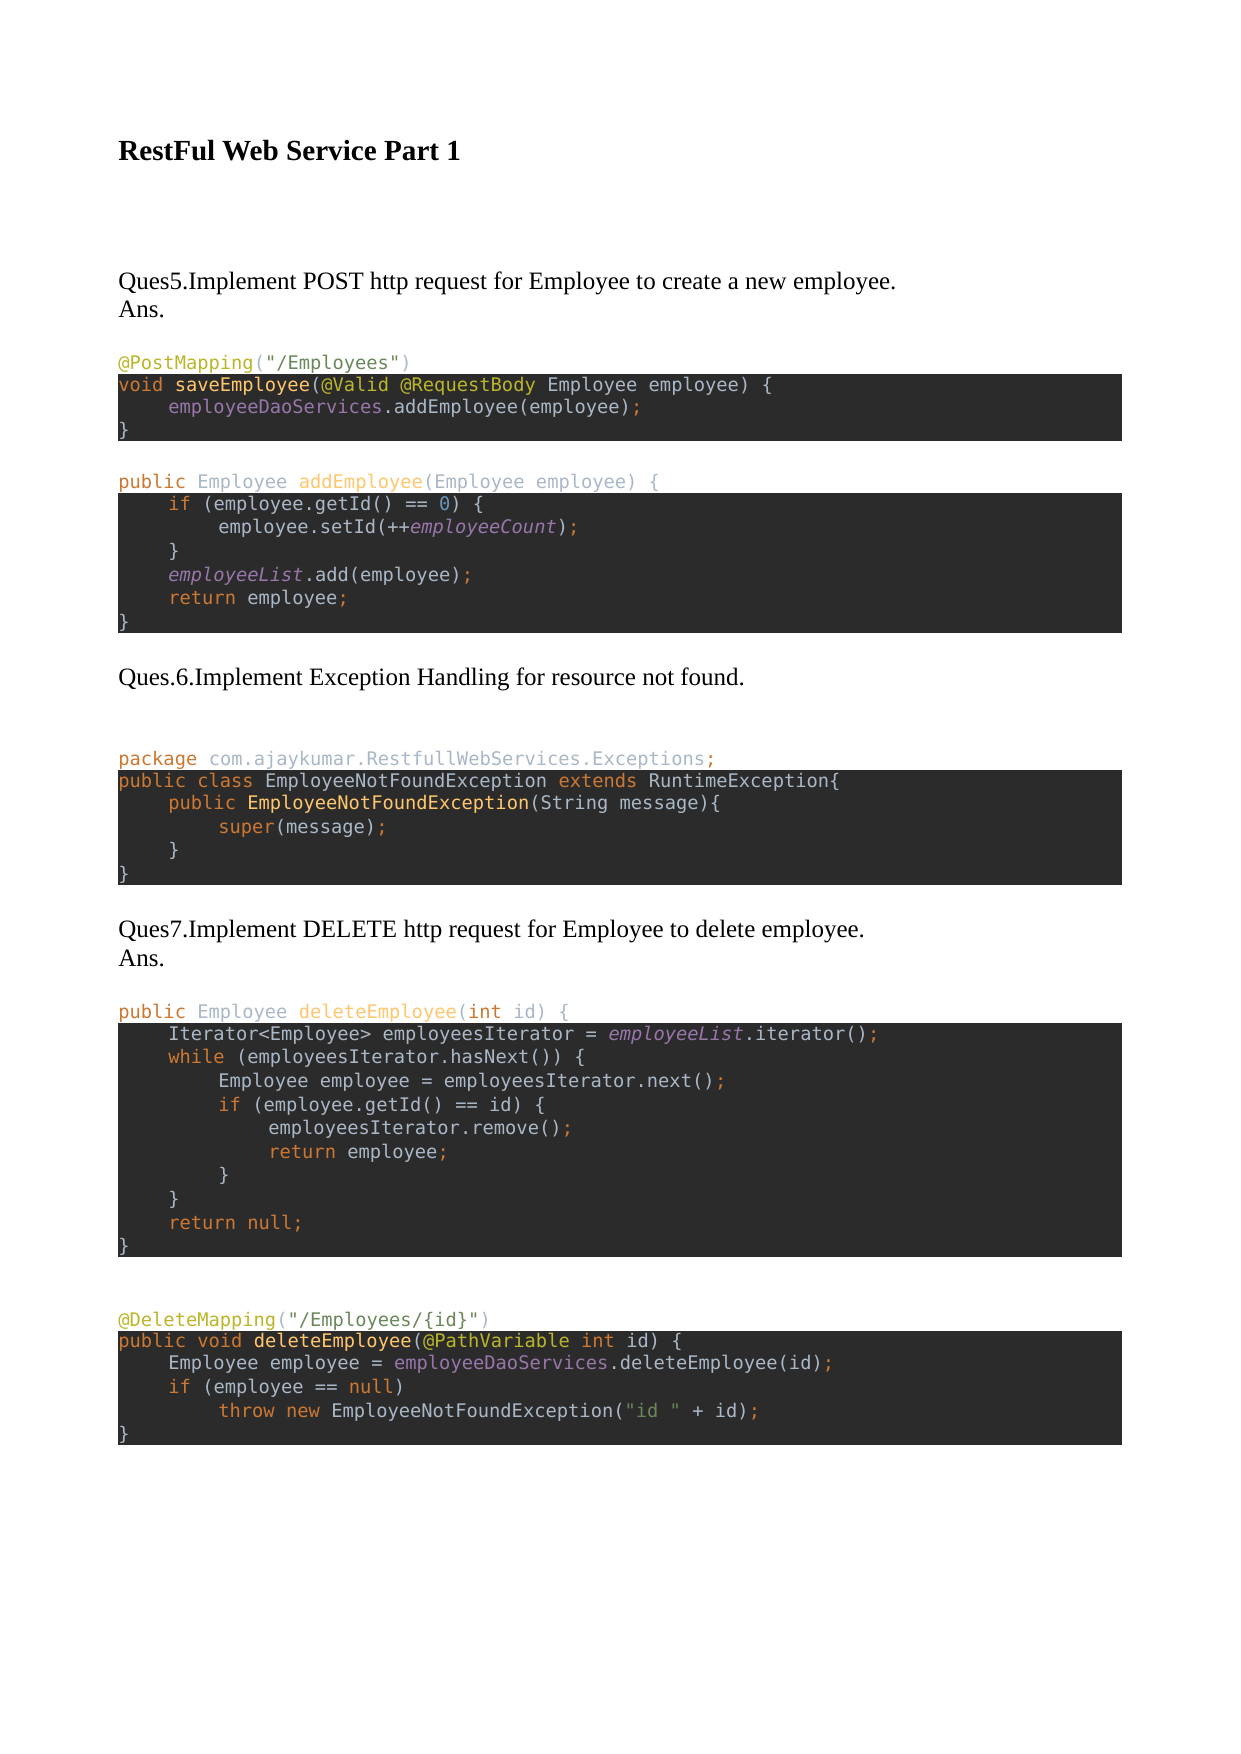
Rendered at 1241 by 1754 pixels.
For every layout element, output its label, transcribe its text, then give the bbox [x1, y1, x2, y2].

text if (employee.getId() == 0) { [118, 493, 1122, 516]
text @DeleteMapping("/Employees/{id}") [118, 1309, 1122, 1331]
text } [118, 863, 1122, 885]
text while (employeesIterator.hasNext()) { [118, 1046, 1122, 1070]
text Employee employee = employeeDaoServices.deleteEmployee(id); [118, 1352, 1122, 1376]
text if (employee == null) [118, 1376, 1122, 1400]
text public Employee deleteEmployee(int id) { [118, 1001, 1122, 1023]
text } [118, 1423, 1122, 1445]
text if (employee.getId() == id) { [118, 1093, 1122, 1117]
text Iterator<Employee> employeesIterator = employeeList.iterator(); [118, 1023, 1122, 1046]
text Employee employee = employeesIterator.next(); [118, 1070, 1122, 1093]
text Ques7.Implement DELETE http request for Employee to delete employee. [118, 914, 1122, 943]
text package com.ajaykumar.RestfullWebServices.Exceptions; [118, 748, 1122, 770]
text Ques5.Implement POST http request for Employee to create a new employee. [118, 266, 1122, 294]
text @PostMapping("/Employees") [118, 352, 1122, 374]
text public class EmployeeNotFoundException extends RuntimeException{ [118, 770, 1122, 792]
text } [118, 1188, 1122, 1212]
text return employee; [118, 1141, 1122, 1164]
text } [118, 419, 1122, 441]
text public Employee addEmployee(Employee employee) { [118, 471, 1122, 493]
text } [118, 540, 1122, 563]
text } [118, 1235, 1122, 1257]
text void saveEmployee(@Valid @RequestBody Employee employee) { [118, 374, 1122, 396]
text } [118, 611, 1122, 633]
text public void deleteEmployee(@PathVariable int id) { [118, 1331, 1122, 1352]
text } [118, 839, 1122, 863]
text public EmployeeNotFoundException(String message){ [118, 792, 1122, 816]
text return employee; [118, 587, 1122, 611]
text Ques.6.Implement Exception Handling for resource not found. [118, 662, 1122, 691]
text } [118, 1164, 1122, 1188]
text employeeDaoServices.addEmployee(employee); [118, 396, 1122, 419]
text return null; [118, 1212, 1122, 1235]
text super(message); [118, 816, 1122, 839]
text employeeList.add(employee); [118, 563, 1122, 587]
text throw new EmployeeNotFoundException("id " + id); [118, 1400, 1122, 1423]
text Ans. [118, 943, 1122, 972]
text Ans. [118, 294, 1122, 323]
text employeesIterator.remove(); [118, 1117, 1122, 1141]
text employee.setId(++employeeCount); [118, 516, 1122, 540]
